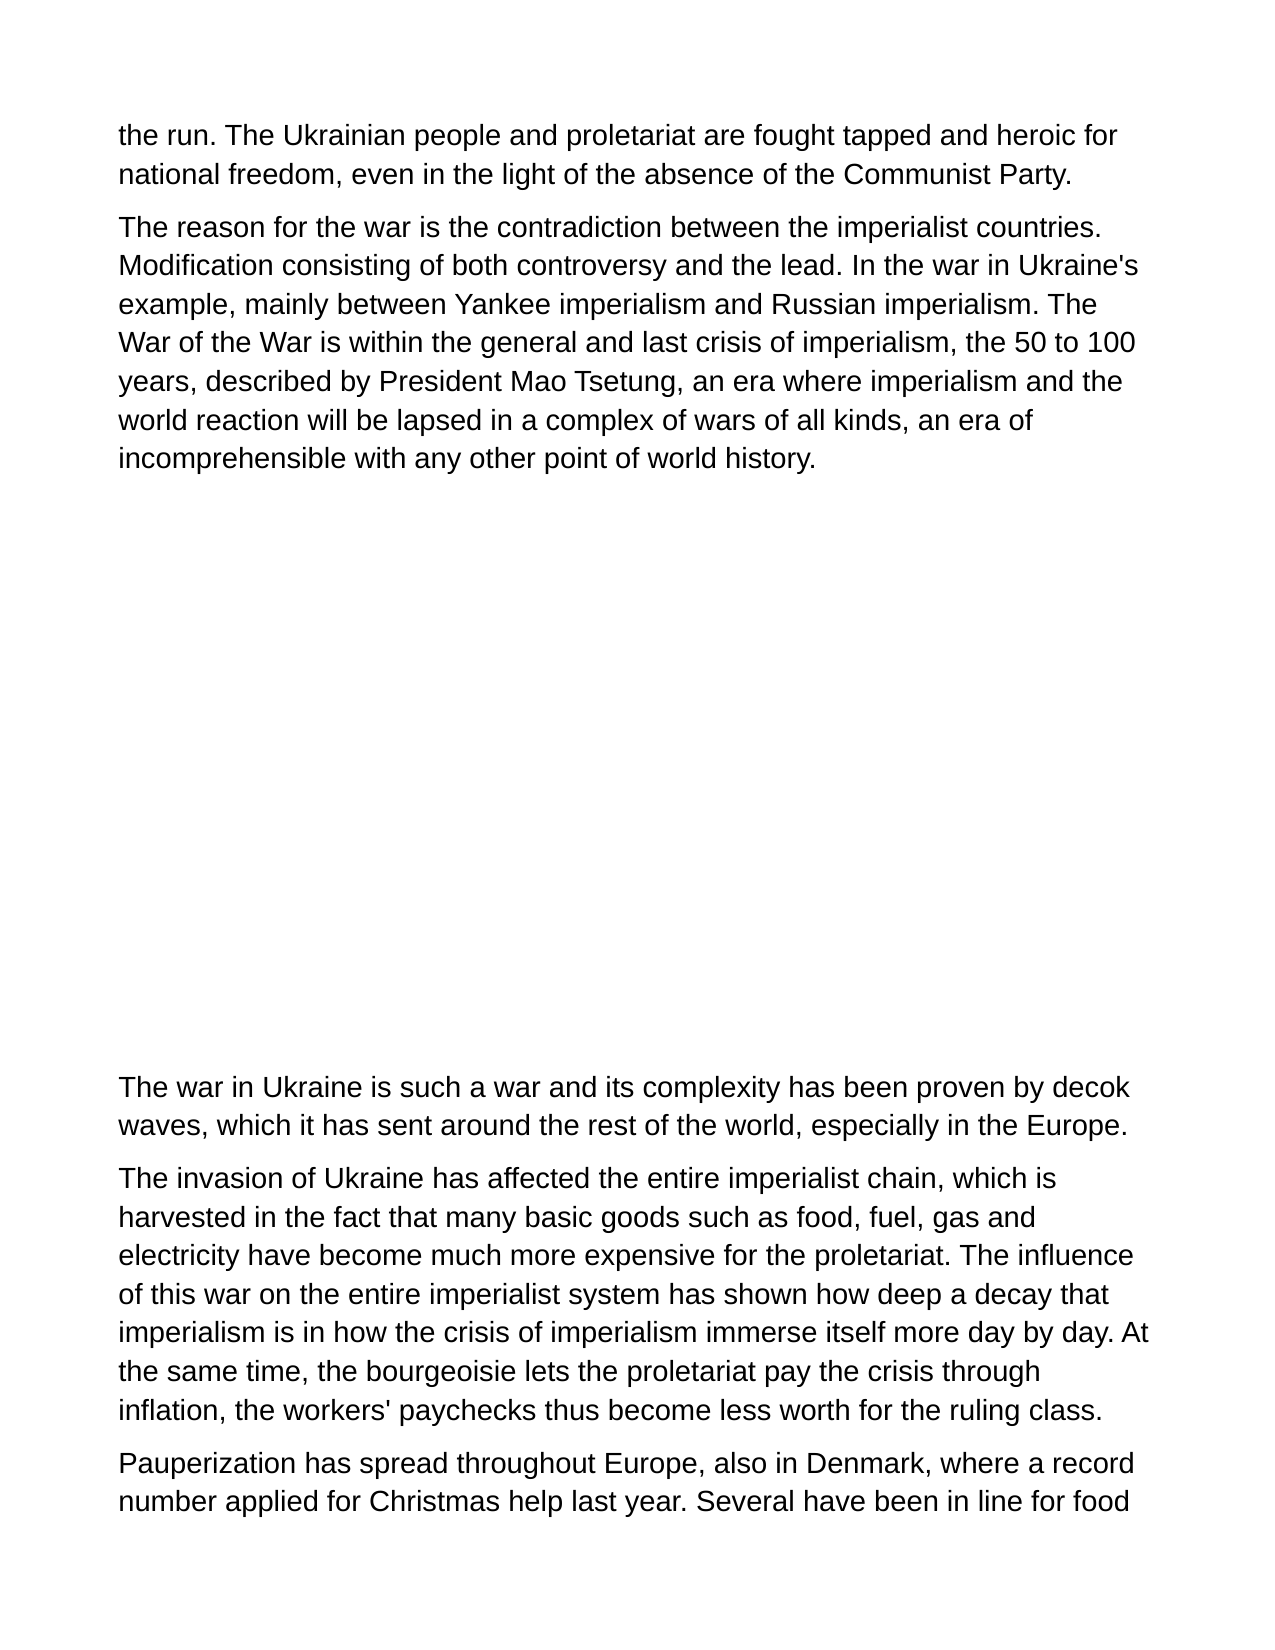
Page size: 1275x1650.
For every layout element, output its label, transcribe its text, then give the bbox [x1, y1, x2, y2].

text the run. The Ukrainian people and proletariat are fought tapped and heroic for national freedom, even in the light of the absence of the Communist Party. [118, 118, 1157, 190]
text The invasion of Ukraine has affected the entire imperialist chain, which is harvested in the fact that many basic goods such as food, fuel, gas and electricity have become much more expensive for the proletariat. The influence of this war on the entire imperialist system has shown how deep a decay that imperialism is in how the crisis of imperialism immerse itself more day by day. At the same time, the bourgeoisie lets the proletariat pay the crisis through inflation, the workers' paychecks thus become less worth for the ruling class. [118, 1161, 1157, 1426]
text The war in Ukraine is such a war and its complexity has been proven by decok waves, which it has sent around the rest of the world, especially in the Europe. [118, 494, 1157, 1142]
text Pauperization has spread throughout Europe, also in Denmark, where a record number applied for Christmas help last year. Several have been in line for food [118, 1446, 1157, 1518]
text The reason for the war is the contradiction between the imperialist countries. Modification consisting of both controversy and the lead. In the war in Ukraine's example, mainly between Yankee imperialism and Russian imperialism. The War of the War is within the general and last crisis of imperialism, the 50 to 100 years, described by President Mao Tsetung, an era where imperialism and the world reaction will be lapsed in a complex of wars of all kinds, an era of incomprehensible with any other point of world history. [118, 210, 1157, 474]
